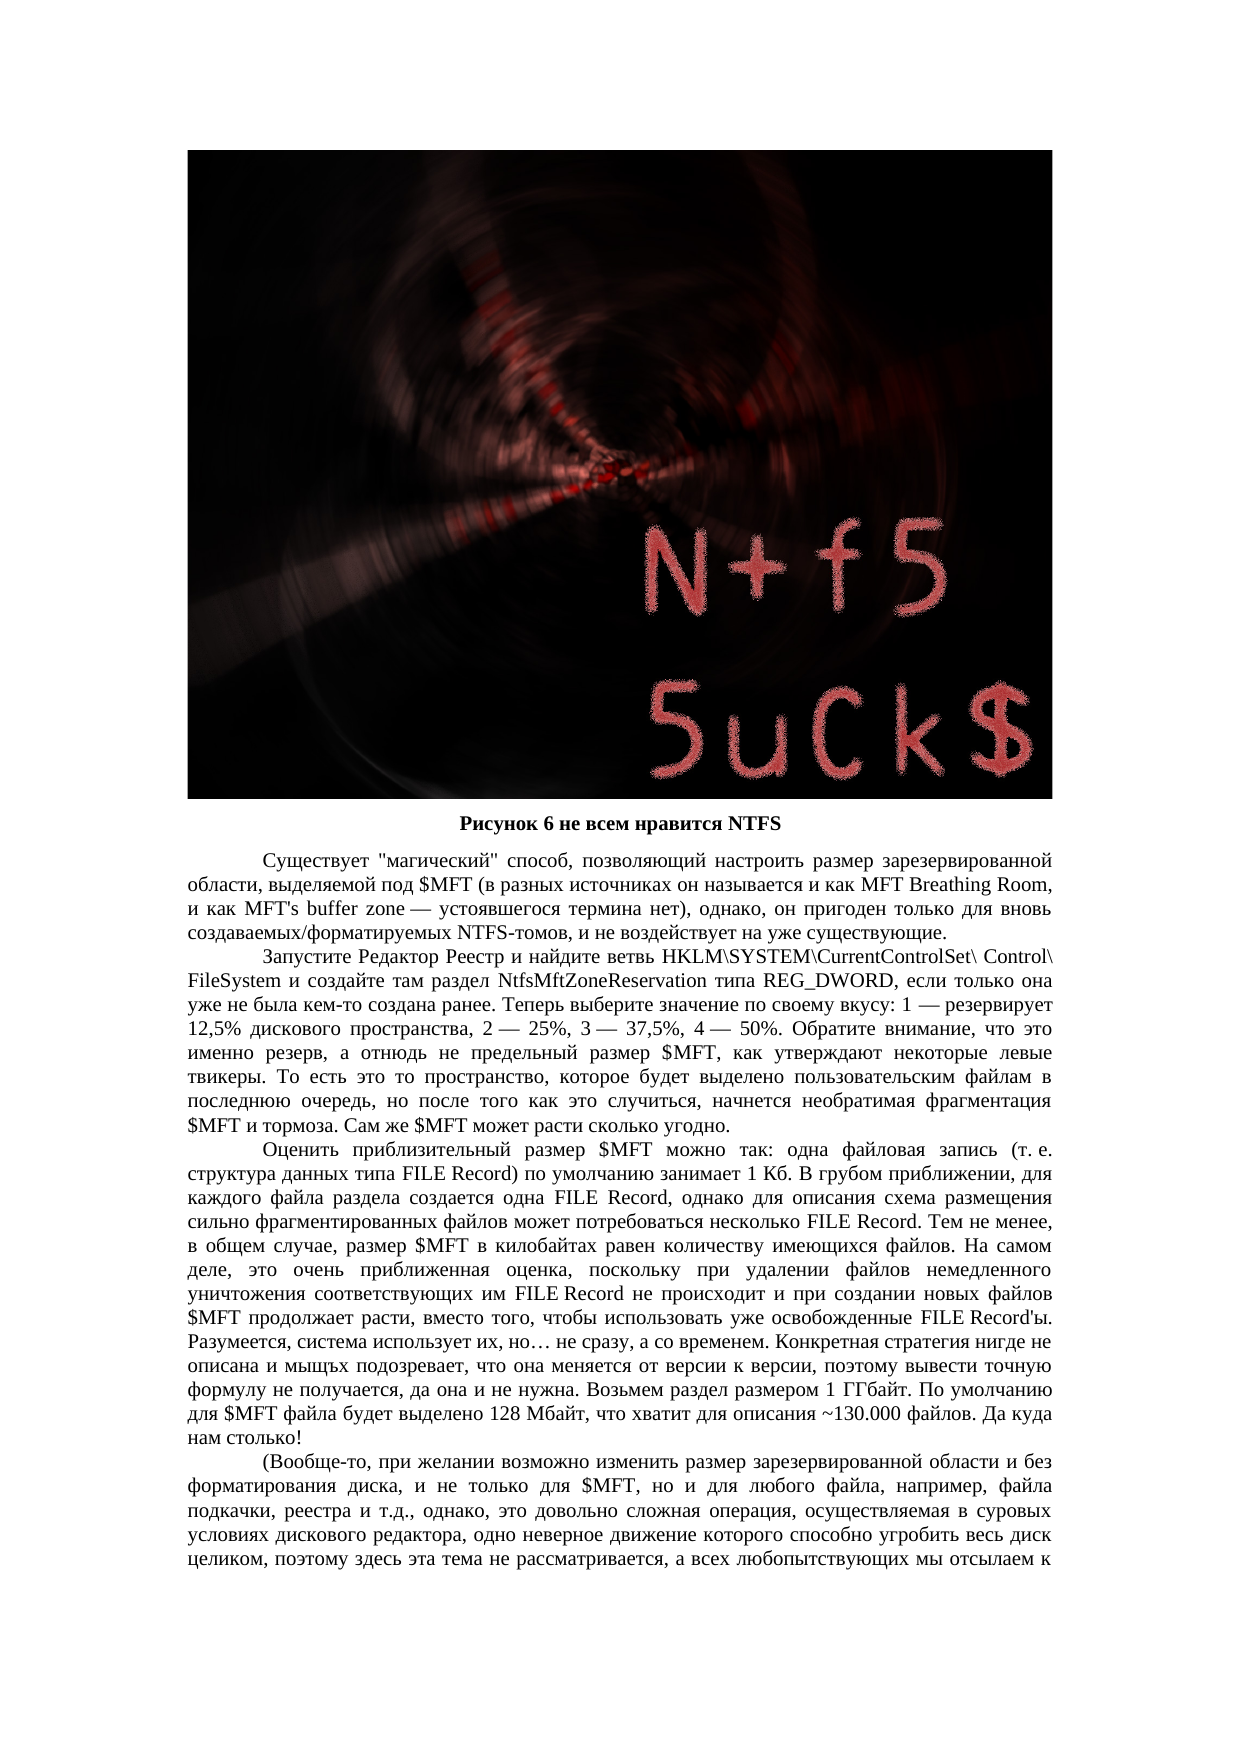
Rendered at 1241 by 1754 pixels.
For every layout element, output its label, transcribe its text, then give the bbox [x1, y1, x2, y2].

text Существует "магический" способ, позволяющий настроить размер зарезервированной области, выделяемой под $MFT (в разных источниках он называется и как MFT Breathing Room, и как MFT's buffer zone — устоявшегося термина нет), однако, он пригоден только для вновь создаваемых/форматируемых NTFS-томов, и не воздействует на уже существующие. [187, 848, 1053, 944]
text Запустите Редактор Реестр и найдите ветвь HKLM\SYSTEM\CurrentControlSet\ Control\FileSystem и создайте там раздел NtfsMftZoneReservation типа REG_DWORD, если только она уже не была кем-то создана ранее. Теперь выберите значение по своему вкусу: 1 — резервирует 12,5% дискового пространства, 2 — 25%, 3 — 37,5%, 4 — 50%. Обратите внимание, что это именно резерв, а отнюдь не предельный размер $MFT, как утверждают некоторые левые твикеры. То есть это то пространство, которое будет выделено пользовательским файлам в последнюю очередь, но после того как это случиться, начнется необратимая фрагментация $MFT и тормоза. Сам же $MFT может расти сколько угодно. [187, 944, 1053, 1137]
text Рисунок 6 не всем нравится NTFS [187, 811, 1053, 835]
text Оценить приблизительный размер $MFT можно так: одна файловая запись (т. е. структура данных типа FILE Record) по умолчанию занимает 1 Кб. В грубом приближении, для каждого файла раздела создается одна FILE Record, однако для описания схема размещения сильно фрагментированных файлов может потребоваться несколько FILE Record. Тем не менее, в общем случае, размер $MFT в килобайтах равен количеству имеющихся файлов. На самом деле, это очень приближенная оценка, поскольку при удалении файлов немедленного уничтожения соответствующих им FILE Record не происходит и при создании новых файлов $MFT продолжает расти, вместо того, чтобы использовать уже освобожденные FILE Record'ы. Разумеется, система использует их, но… не сразу, а со временем. Конкретная стратегия нигде не описана и мыщъх подозревает, что она меняется от версии к версии, поэтому вывести точную формулу не получается, да она и не нужна. Возьмем раздел размером 1 ГГбайт. По умолчанию для $MFT файла будет выделено 128 Мбайт, что хватит для описания ~130.000 файлов. Да куда нам столько! [187, 1137, 1053, 1449]
text (Вообще-то, при желании возможно изменить размер зарезервированной области и без форматирования диска, и не только для $MFT, но и для любого файла, например, файла подкачки, реестра и т.д., однако, это довольно сложная операция, осуществляемая в суровых условиях дискового редактора, одно неверное движение которого способно угробить весь диск целиком, поэтому здесь эта тема не рассматривается, а всех любопытствующих мы отсылаем к [187, 1449, 1053, 1570]
picture [187, 150, 1053, 799]
